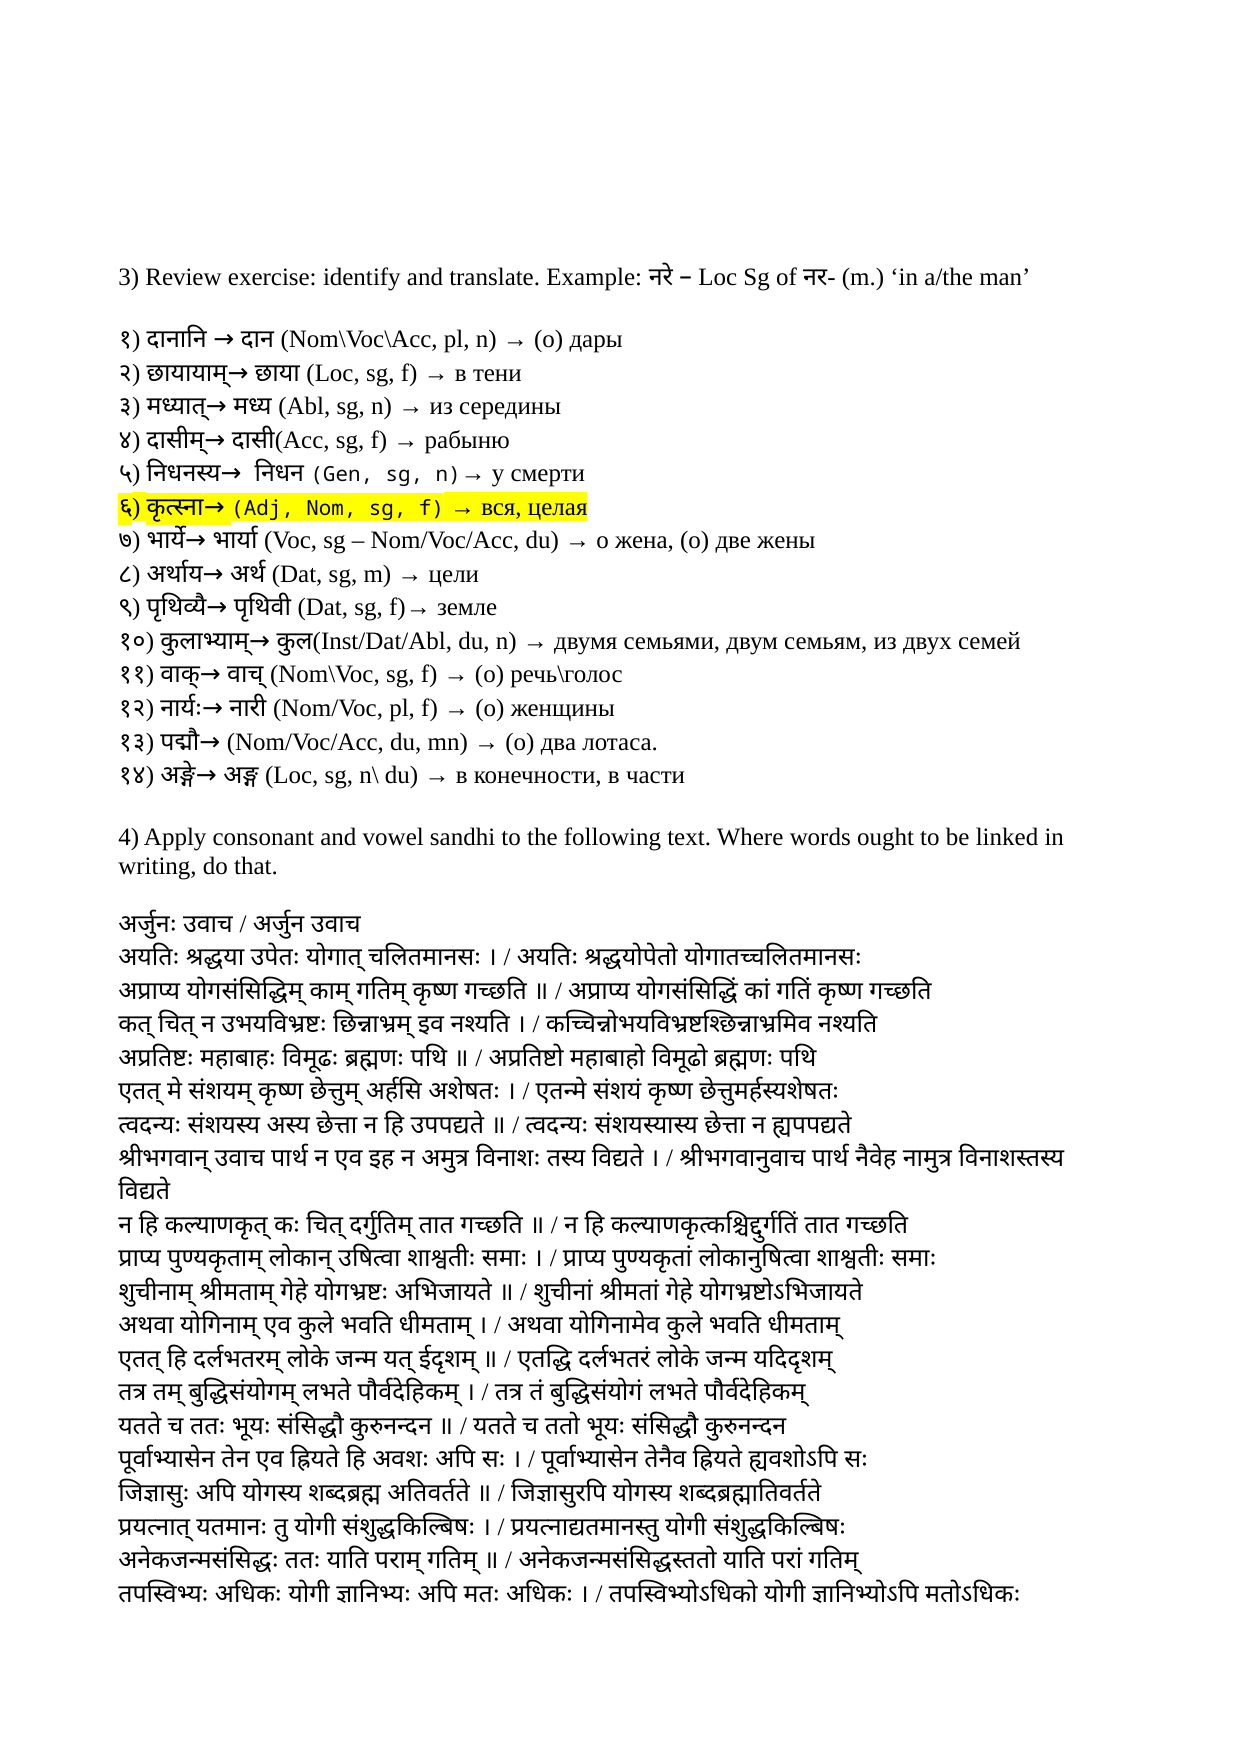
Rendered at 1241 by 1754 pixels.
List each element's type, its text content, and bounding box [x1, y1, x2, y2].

text जिज्ञासुः अपि योगस्य शब्दब्रह्म अतिवर्तते ॥ / जिज्ञासुरपि योगस्य शब्दब्रह्मातिवर्तते [118, 1478, 1122, 1512]
text १०) कुलाभ्याम्→ कुल(Inst/Dat/Abl, du, n) → двумя семьями, двум семьям, из двух семей [118, 626, 1122, 659]
text यतते च ततः भूयः संसिद्धौ कुरुनन्दन ॥ / यतते च ततो भूयः संसिद्धौ कुरुनन्दन [118, 1411, 1122, 1444]
text ११) वाक्→ वाच् (Nom\Voc, sg, f) → (о) речь\голос [118, 659, 1122, 693]
text शुचीनाम् श्रीमताम् गेहे योगभ्रष्टः अभिजायते ॥ / शुचीनां श्रीमतां गेहे योगभ्रष्टोऽभिजायते [118, 1277, 1122, 1310]
text ९) पृथिव्यै→ पृथिवी (Dat, sg, f)→ земле [118, 592, 1122, 626]
text पूर्वाभ्यासेन तेन एव ह्रियते हि अवशः अपि सः । / पूर्वाभ्यासेन तेनैव ह्रियते ह्यवशोऽपि सः [118, 1444, 1122, 1478]
text ७) भार्ये→ भार्या (Voc, sg – Nom/Voc/Acc, du) → о жена, (о) две жены [118, 525, 1122, 559]
text १३) पद्मौ→ (Nom/Voc/Acc, du, mn) → (о) два лотаса. [118, 727, 1122, 760]
text १२) नार्यः→ नारी (Nom/Voc, pl, f) → (о) женщины [118, 693, 1122, 727]
text १४) अङ्गे→ अङ्ग (Loc, sg, n\ du) → в конечности, в части [118, 760, 1122, 794]
text एतत् मे संशयम् कृष्ण छेत्तुम् अर्हसि अशेषतः । / एतन्मे संशयं कृष्ण छेत्तुमर्हस्यशेषतः [118, 1076, 1122, 1110]
text 4) Apply consonant and vowel sandhi to the following text. Where words ought to be linked in [118, 822, 1122, 851]
text श्रीभगवान् उवाच पार्थ न एव इह न अमुत्र विनाशः तस्य विद्यते । / श्रीभगवानुवाच पार्थ नैवेह नामुत्र विनाशस्तस्य विद्यते [118, 1143, 1122, 1210]
text ५) निधनस्य→ निधन (Gen, sg, n)→ у смерти [118, 458, 1122, 492]
text ४) दासीम्→ दासी(Acc, sg, f) → рабыню [118, 425, 1122, 458]
text प्रयत्नात् यतमानः तु योगी संशुद्धकिल्बिषः । / प्रयत्नाद्यतमानस्तु योगी संशुद्धकिल्बिषः [118, 1512, 1122, 1545]
text २) छायायाम्→ छाया (Loc, sg, f) → в тени [118, 358, 1122, 391]
text अप्रतिष्टः महाबाहः विमूढः ब्रह्मणः पथि ॥ / अप्रतिष्टो महाबाहो विमूढो ब्रह्मणः पथि [118, 1043, 1122, 1076]
text कत् चित् न उभयविभ्रष्टः छिन्नाभ्रम् इव नश्यति । / कच्चिन्नोभयविभ्रष्टश्छिन्नाभ्रमिव नश्यति [118, 1009, 1122, 1043]
text ८) अर्थाय→ अर्थ (Dat, sg, m) → цели [118, 559, 1122, 592]
text तपस्विभ्यः अधिकः योगी ज्ञानिभ्यः अपि मतः अधिकः । / तपस्विभ्योऽधिको योगी ज्ञानिभ्योऽपि मतोऽधिकः [118, 1579, 1122, 1612]
text ३) मध्यात्→ मध्य (Abl, sg, n) → из середины [118, 391, 1122, 425]
text अर्जुनः उवाच / अर्जुन उवाच [118, 909, 1122, 942]
text writing, do that. [118, 851, 1122, 880]
text १) दानानि → दान (Nom\Voc\Acc, pl, n) → (о) дары [118, 324, 1122, 358]
text अनेकजन्मसंसिद्धः ततः याति पराम् गतिम् ॥ / अनेकजन्मसंसिद्धस्ततो याति परां गतिम् [118, 1545, 1122, 1579]
text ६) कृत्स्ना→ (Adj, Nom, sg, f) → вся, целая [118, 492, 1122, 525]
text अप्राप्य योगसंसिद्धिम् काम् गतिम् कृष्ण गच्छति ॥ / अप्राप्य योगसंसिद्धिं कां गतिं कृष्ण गच्छति [118, 976, 1122, 1009]
text प्राप्य पुण्यकृताम् लोकान् उषित्वा शाश्वतीः समाः । / प्राप्य पुण्यकृतां लोकानुषित्वा शाश्वतीः समाः [118, 1243, 1122, 1277]
text न हि कल्याणकृत् कः चित् दर्गुतिम् तात गच्छति ॥ / न हि कल्याणकृत्कश्चिद्दुर्गतिं तात गच्छति [118, 1210, 1122, 1243]
text तत्र तम् बुद्धिसंयोगम् लभते पौर्वदेहिकम् । / तत्र तं बुद्धिसंयोगं लभते पौर्वदेहिकम् [118, 1377, 1122, 1411]
text त्वदन्यः संशयस्य अस्य छेत्ता न हि उपपद्यते ॥ / त्वदन्यः संशयस्यास्य छेत्ता न ह्यपपद्यते [118, 1110, 1122, 1143]
text 3) Review exercise: identify and translate. Example: नरे – Loc Sg of नर- (m.) ‘in a/the man’ [118, 262, 1122, 295]
text एतत् हि दर्लभतरम् लोके जन्म यत् ईदृशम् ॥ / एतद्धि दर्लभतरं लोके जन्म यदिदृशम् [118, 1344, 1122, 1377]
text अयतिः श्रद्धया उपेतः योगात् चलितमानसः । / अयतिः श्रद्धयोपेतो योगातच्चलितमानसः [118, 942, 1122, 976]
text अथवा योगिनाम् एव कुले भवति धीमताम् । / अथवा योगिनामेव कुले भवति धीमताम् [118, 1310, 1122, 1344]
